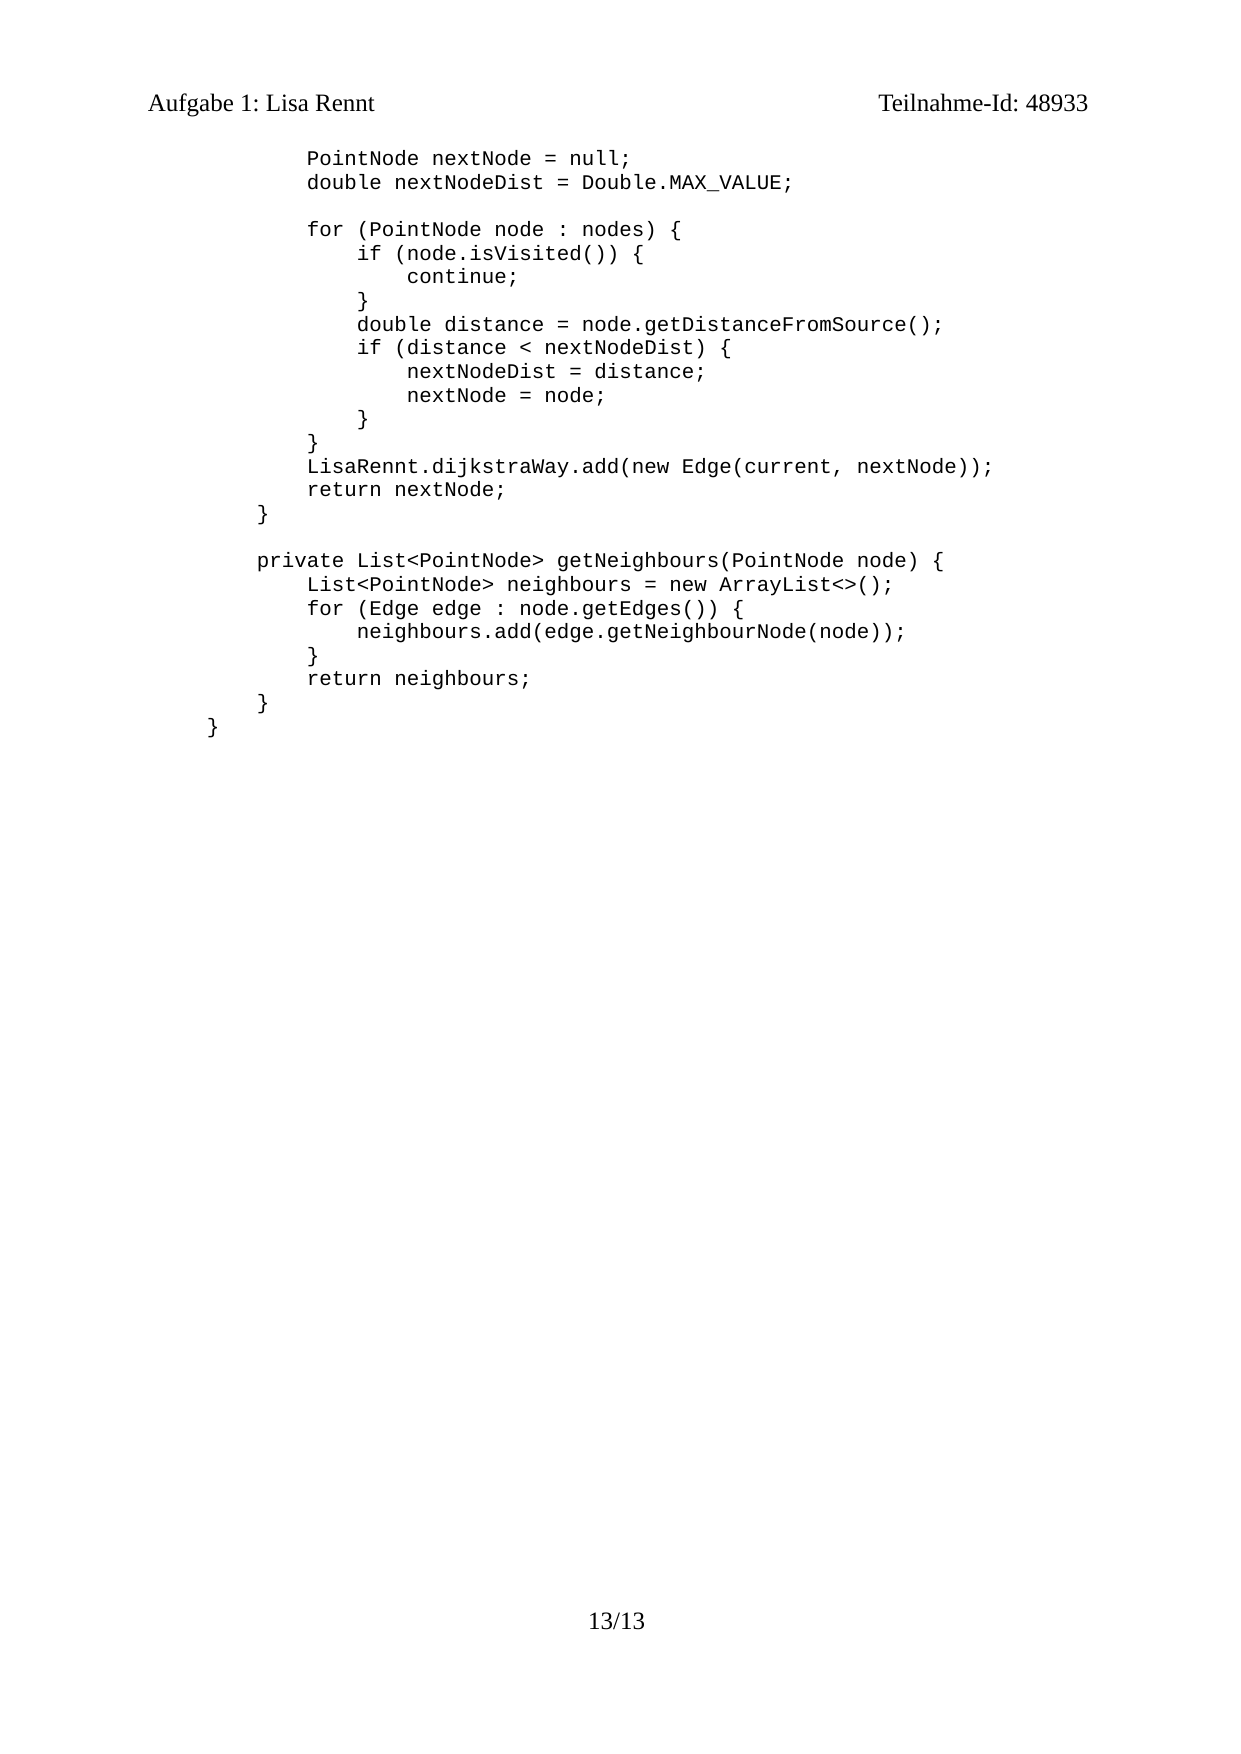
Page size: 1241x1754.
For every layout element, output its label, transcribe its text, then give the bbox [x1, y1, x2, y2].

text } [207, 692, 1033, 716]
text } [207, 645, 1033, 668]
text return neighbours; [207, 668, 1033, 692]
text if (distance < nextNodeDist) { [207, 337, 1033, 361]
text LisaRennt.dijkstraWay.add(new Edge(current, nextNode)); [207, 456, 1033, 479]
text neighbours.add(edge.getNeighbourNode(node)); [207, 621, 1033, 645]
text continue; [207, 266, 1033, 290]
text } [207, 716, 1033, 739]
text return nextNode; [207, 479, 1033, 503]
text PointNode nextNode = null; [207, 148, 1033, 172]
text nextNode = node; [207, 385, 1033, 408]
text } [207, 503, 1033, 527]
text nextNodeDist = distance; [207, 361, 1033, 385]
text } [207, 432, 1033, 456]
text for (Edge edge : node.getEdges()) { [207, 597, 1033, 621]
text } [207, 290, 1033, 314]
text } [207, 408, 1033, 432]
text double nextNodeDist = Double.MAX_VALUE; [207, 172, 1033, 196]
text double distance = node.getDistanceFromSource(); [207, 314, 1033, 337]
text for (PointNode node : nodes) { [207, 219, 1033, 243]
text List<PointNode> neighbours = new ArrayList<>(); [207, 574, 1033, 597]
text if (node.isVisited()) { [207, 243, 1033, 266]
text private List<PointNode> getNeighbours(PointNode node) { [207, 550, 1033, 574]
